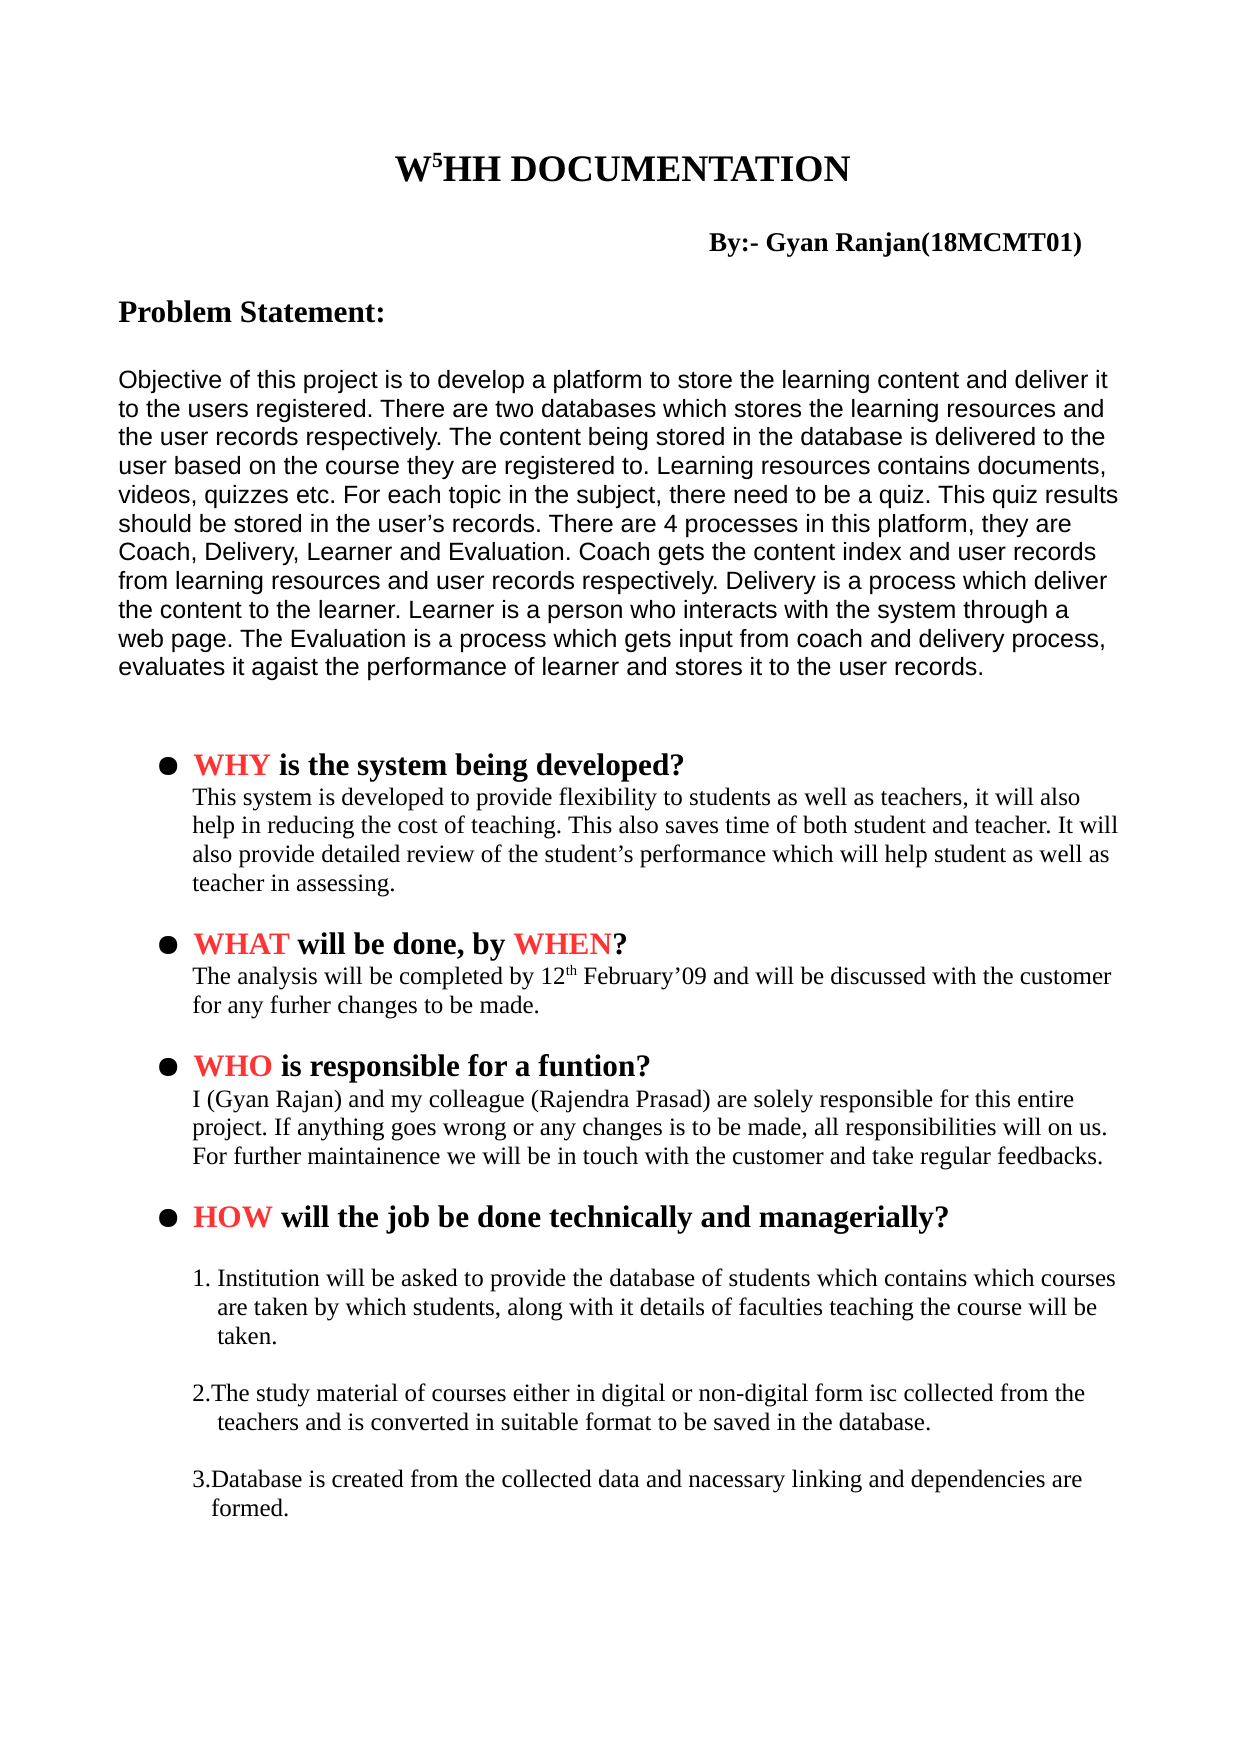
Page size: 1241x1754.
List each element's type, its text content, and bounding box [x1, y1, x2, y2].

text Objective of this project is to develop a platform to store the learning content and deliver it to the users registered. There are two databases which stores the learning resources and the user records respectively. The content being stored in the database is delivered to the user based on the course they are registered to. Learning resources contains documents, videos, quizzes etc. For each topic in the subject, there need to be a quiz. This quiz results should be stored in the user’s records. There are 4 processes in this platform, they are Coach, Delivery, Learner and Evaluation. Coach gets the content index and user records from learning resources and user records respectively. Delivery is a process which deliver the content to the learner. Learner is a person who interacts with the system through a web page. The Evaluation is a process which gets input from coach and delivery process, evaluates it agaist the performance of learner and stores it to the user records. [118, 365, 1122, 681]
list WHY is the system being developed? [156, 746, 1122, 782]
text teacher in assessing. [118, 868, 1122, 897]
text Problem Statement: [118, 293, 1122, 329]
text W5HH DOCUMENTATION [118, 147, 1122, 190]
text The analysis will be completed by 12th February’09 and will be discussed with the customer for any furher changes to be made. [118, 961, 1122, 1019]
text 1. Institution will be asked to provide the database of students which contains which courses are taken by which students, along with it details of faculties teaching the course will be taken. [118, 1263, 1122, 1349]
text For further maintainence we will be in touch with the customer and take regular feedbacks. [118, 1141, 1122, 1170]
text This system is developed to provide flexibility to students as well as teachers, it will also help in reducing the cost of teaching. This also saves time of both student and teacher. It will also provide detailed review of the student’s performance which will help student as well as [118, 782, 1122, 868]
text By:- Gyan Ranjan(18MCMT01) [118, 226, 1122, 257]
list WHAT will be done, by WHEN? [156, 926, 1122, 961]
text teachers and is converted in suitable format to be saved in the database. [118, 1407, 1122, 1436]
text 3.Database is created from the collected data and nacessary linking and dependencies are formed. [118, 1464, 1122, 1522]
text I (Gyan Rajan) and my colleague (Rajendra Prasad) are solely responsible for this entire project. If anything goes wrong or any changes is to be made, all responsibilities will on us. [118, 1084, 1122, 1141]
list WHO is responsible for a funtion? [156, 1048, 1122, 1084]
list HOW will the job be done technically and managerially? [156, 1199, 1122, 1234]
text 2.The study material of courses either in digital or non-digital form isc collected from the [118, 1378, 1122, 1407]
